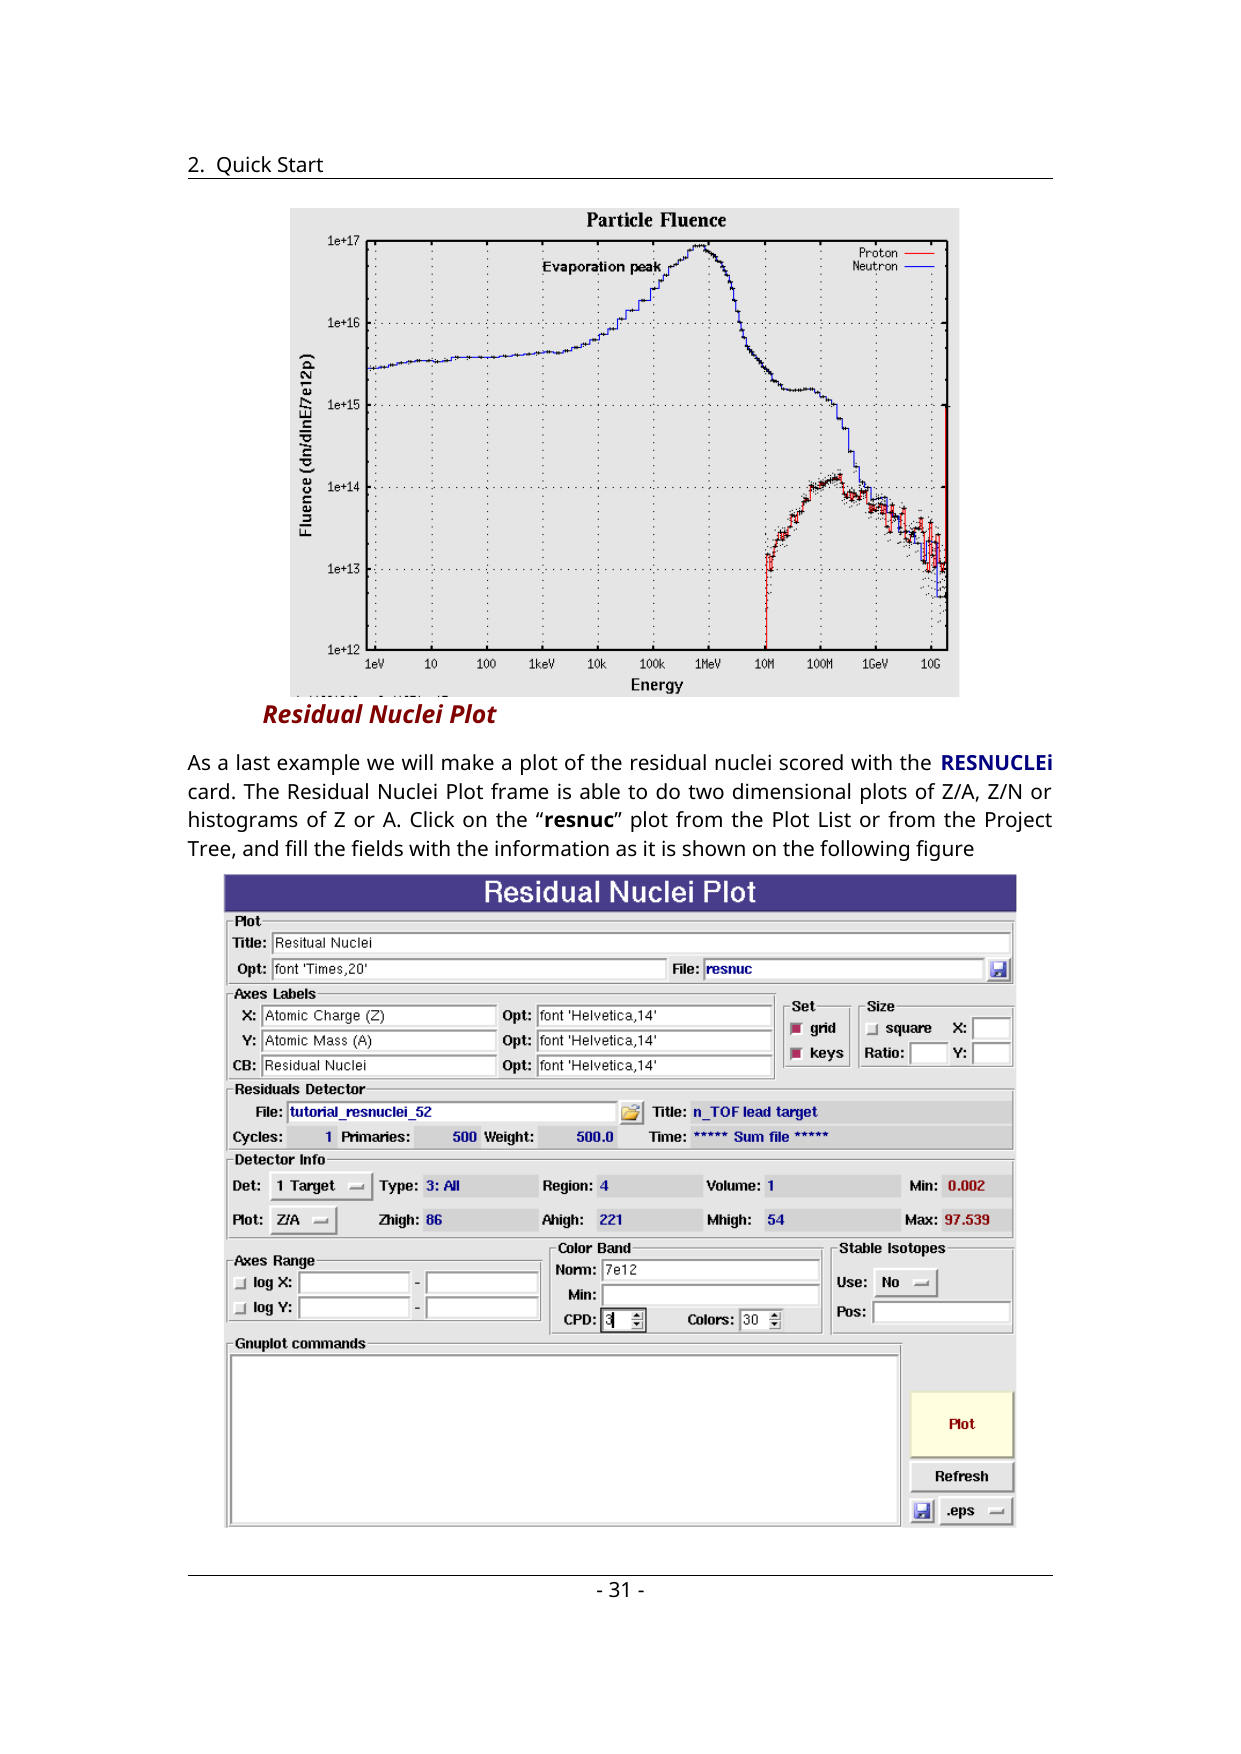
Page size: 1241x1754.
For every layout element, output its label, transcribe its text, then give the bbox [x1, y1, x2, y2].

text As a last example we will make a plot of the residual nuclei scored with the RESNUCLEi card. The Residual Nuclei Plot frame is able to do two dimensional plots of Z/A, Z/N or histograms of Z or A. Click on the “resnuc” plot from the Plot List or from the Project Tree, and fill the fields with the information as it is shown on the following figure [187, 743, 1053, 862]
picture [223, 874, 1017, 1529]
subtitle Residual Nuclei Plot [225, 208, 1053, 731]
picture [290, 208, 960, 697]
